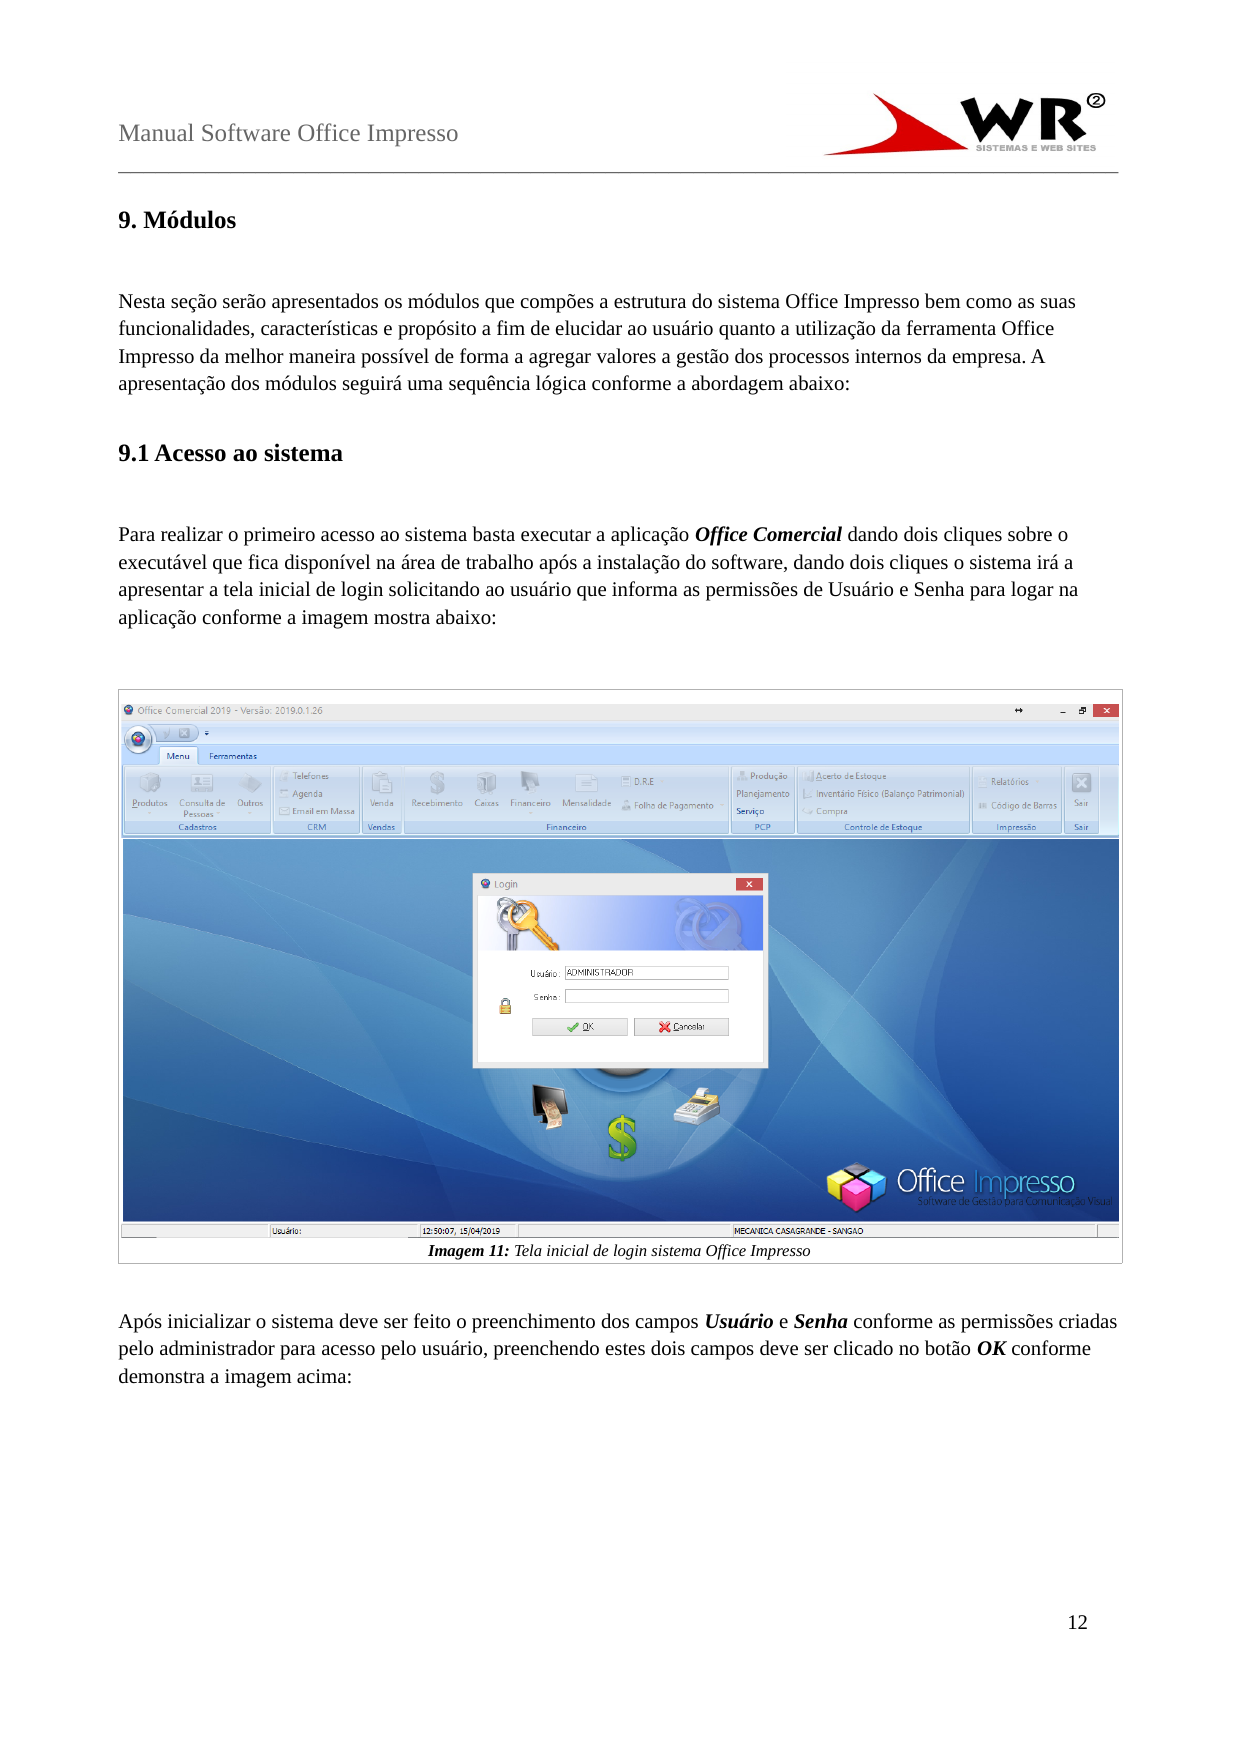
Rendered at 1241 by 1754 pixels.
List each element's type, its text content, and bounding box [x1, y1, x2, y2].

text Nesta seção serão apresentados os módulos que compões a estrutura do sistema Office Impresso bem como as suas funcionalidades, características e propósito a fim de elucidar ao usuário quanto a utilização da ferramenta Office Impresso da melhor maneira possível de forma a agregar valores a gestão dos processos internos da empresa. A apresentação dos módulos seguirá uma sequência lógica conforme a abordagem abaixo: [118, 288, 1122, 395]
text Para realizar o primeiro acesso ao sistema basta executar a aplicação Office Comercial dando dois cliques sobre o executável que fica disponível na área de trabalho após a instalação do software, dando dois cliques o sistema irá a apresentar a tela inicial de login solicitando ao usuário que informa as permissões de Usuário e Senha para logar na aplicação conforme a imagem mostra abaixo: [118, 522, 1122, 629]
subtitle 9.1 Acesso ao sistema [118, 438, 1122, 467]
text Após inicializar o sistema deve ser feito o preenchimento dos campos Usuário e Senha conforme as permissões criadas pelo administrador para acesso pelo usuário, preenchendo estes dois campos deve ser clicado no botão OK conforme demonstra a imagem acima: [118, 1309, 1122, 1388]
subtitle 9. Módulos [118, 205, 1122, 234]
picture [121, 704, 1119, 1238]
text Imagem 11: Tela inicial de login sistema Office Impresso [121, 1238, 1119, 1260]
picture [786, 52, 1116, 167]
